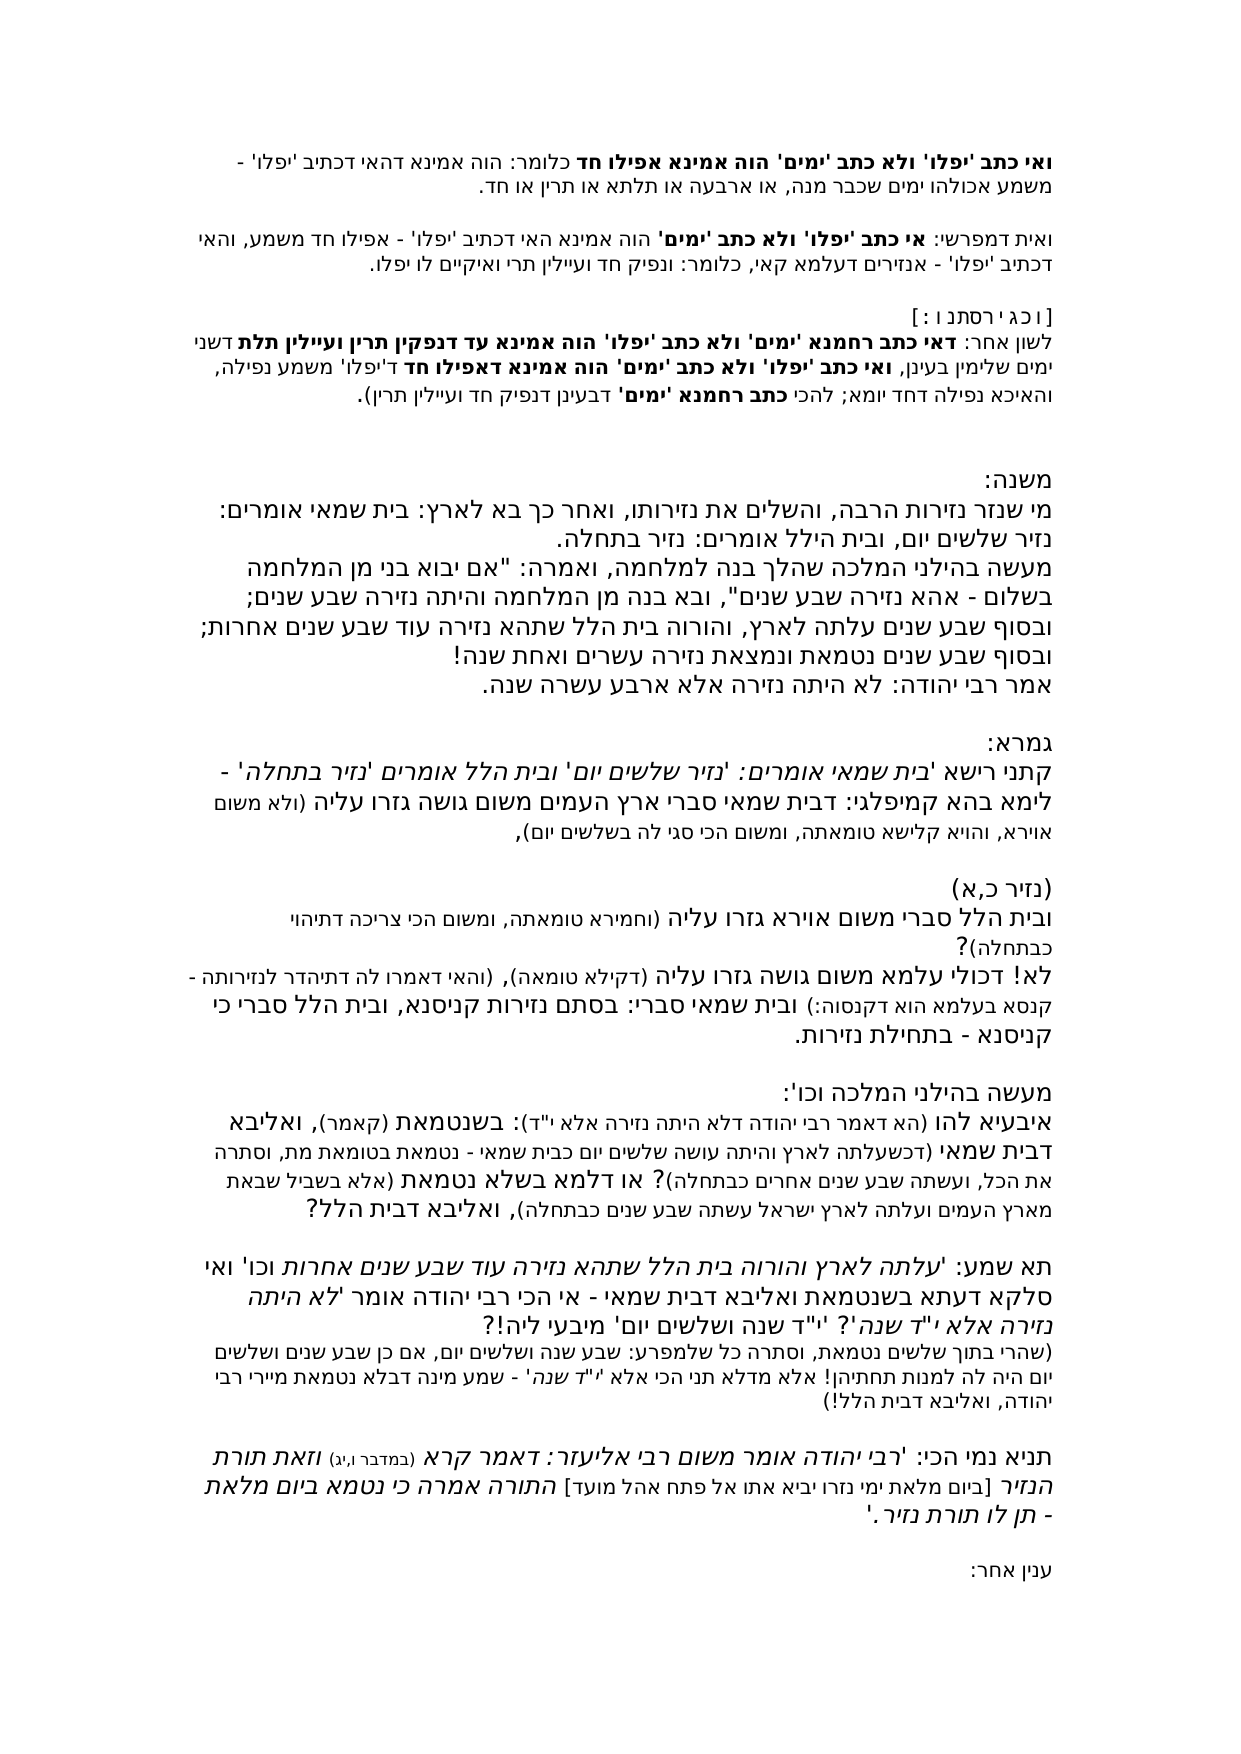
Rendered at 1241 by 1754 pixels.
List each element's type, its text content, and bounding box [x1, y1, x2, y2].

text (שהרי בתוך שלשים נטמאת, וסתרה כל שלמפרע: שבע שנה ושלשים יום, אם כן שבע שנים ושלשים יום היה לה למנות תחתיהן! אלא מדלא תני הכי אלא 'י"ד שנה' - שמע מינה דבלא נטמאת מיירי רבי יהודה, ואליבא דבית הלל!) [187, 1340, 1053, 1413]
text [וכגירסתנו:] [187, 305, 1053, 330]
text תא שמע: 'עלתה לארץ והורוה בית הלל שתהא נזירה עוד שבע שנים אחרות וכו' ואי סלקא דעתא בשנטמאת ואליבא דבית שמאי - אי הכי רבי יהודה אומר 'לא היתה נזירה אלא י"ד שנה'? 'י"ד שנה ושלשים יום' מיבעי ליה!? [187, 1253, 1053, 1340]
text לא! דכולי עלמא משום גושה גזרו עליה (דקילא טומאה), (והאי דאמרו לה דתיהדר לנזירותה - קנסא בעלמא הוא דקנסוה:) ובית שמאי סברי: בסתם נזירות קניסנא, ובית הלל סברי כי קניסנא - בתחילת נזירות. [187, 961, 1053, 1049]
text ואית דמפרשי: אי כתב 'יפלו' ולא כתב 'ימים' הוה אמינא האי דכתיב 'יפלו' - אפילו חד משמע, והאי דכתיב 'יפלו' - אנזירים דעלמא קאי, כלומר: ונפיק חד ועיילין תרי ואיקיים לו יפלו. [187, 227, 1053, 276]
text משנה: [187, 466, 1053, 495]
text איבעיא להו (הא דאמר רבי יהודה דלא היתה נזירה אלא י"ד): בשנטמאת (קאמר), ואליבא דבית שמאי (דכשעלתה לארץ והיתה עושה שלשים יום כבית שמאי - נטמאת בטומאת מת, וסתרה את הכל, ועשתה שבע שנים אחרים כבתחלה)? או דלמא בשלא נטמאת (אלא בשביל שבאת מארץ העמים ועלתה לארץ ישראל עשתה שבע שנים כבתחלה), ואליבא דבית הלל? [187, 1107, 1053, 1224]
text ואי כתב 'יפלו' ולא כתב 'ימים' הוה אמינא אפילו חד כלומר: הוה אמינא דהאי דכתיב 'יפלו' - משמע אכולהו ימים שכבר מנה, או ארבעה או תלתא או תרין או חד. [187, 150, 1053, 199]
text מעשה בהילני המלכה שהלך בנה למלחמה, ואמרה: "אם יבוא בני מן המלחמה בשלום - אהא נזירה שבע שנים", ובא בנה מן המלחמה והיתה נזירה שבע שנים; ובסוף שבע שנים עלתה לארץ, והורוה בית הלל שתהא נזירה עוד שבע שנים אחרות; ובסוף שבע שנים נטמאת ונמצאת נזירה עשרים ואחת שנה! [187, 553, 1053, 670]
text (נזיר כ,א) [187, 874, 1053, 903]
text ובית הלל סברי משום אוירא גזרו עליה (וחמירא טומאתה, ומשום הכי צריכה דתיהוי כבתחלה)? [187, 903, 1053, 961]
text ענין אחר: [187, 1558, 1053, 1583]
text מעשה בהילני המלכה וכו': [187, 1078, 1053, 1107]
text מי שנזר נזירות הרבה, והשלים את נזירותו, ואחר כך בא לארץ: בית שמאי אומרים: נזיר שלשים יום, ובית הילל אומרים: נזיר בתחלה. [187, 495, 1053, 553]
text קתני רישא 'בית שמאי אומרים: 'נזיר שלשים יום' ובית הלל אומרים 'נזיר בתחלה' - לימא בהא קמיפלגי: דבית שמאי סברי ארץ העמים משום גושה גזרו עליה (ולא משום אוירא, והויא קלישא טומאתה, ומשום הכי סגי לה בשלשים יום), [187, 757, 1053, 845]
text לשון אחר: דאי כתב רחמנא 'ימים' ולא כתב 'יפלו' הוה אמינא עד דנפקין תרין ועיילין תלת דשני ימים שלימין בעינן, ואי כתב 'יפלו' ולא כתב 'ימים' הוה אמינא דאפילו חד ד'יפלו' משמע נפילה, והאיכא נפילה דחד יומא; להכי כתב רחמנא 'ימים' דבעינן דנפיק חד ועיילין תרין). [187, 330, 1053, 408]
text תניא נמי הכי: 'רבי יהודה אומר משום רבי אליעזר: דאמר קרא (במדבר ו,יג) וזאת תורת הנזיר [ביום מלאת ימי נזרו יביא אתו אל פתח אהל מועד] התורה אמרה כי נטמא ביום מלאת - תן לו תורת נזיר.' [187, 1442, 1053, 1530]
text גמרא: [187, 728, 1053, 757]
text אמר רבי יהודה: לא היתה נזירה אלא ארבע עשרה שנה. [187, 670, 1053, 699]
